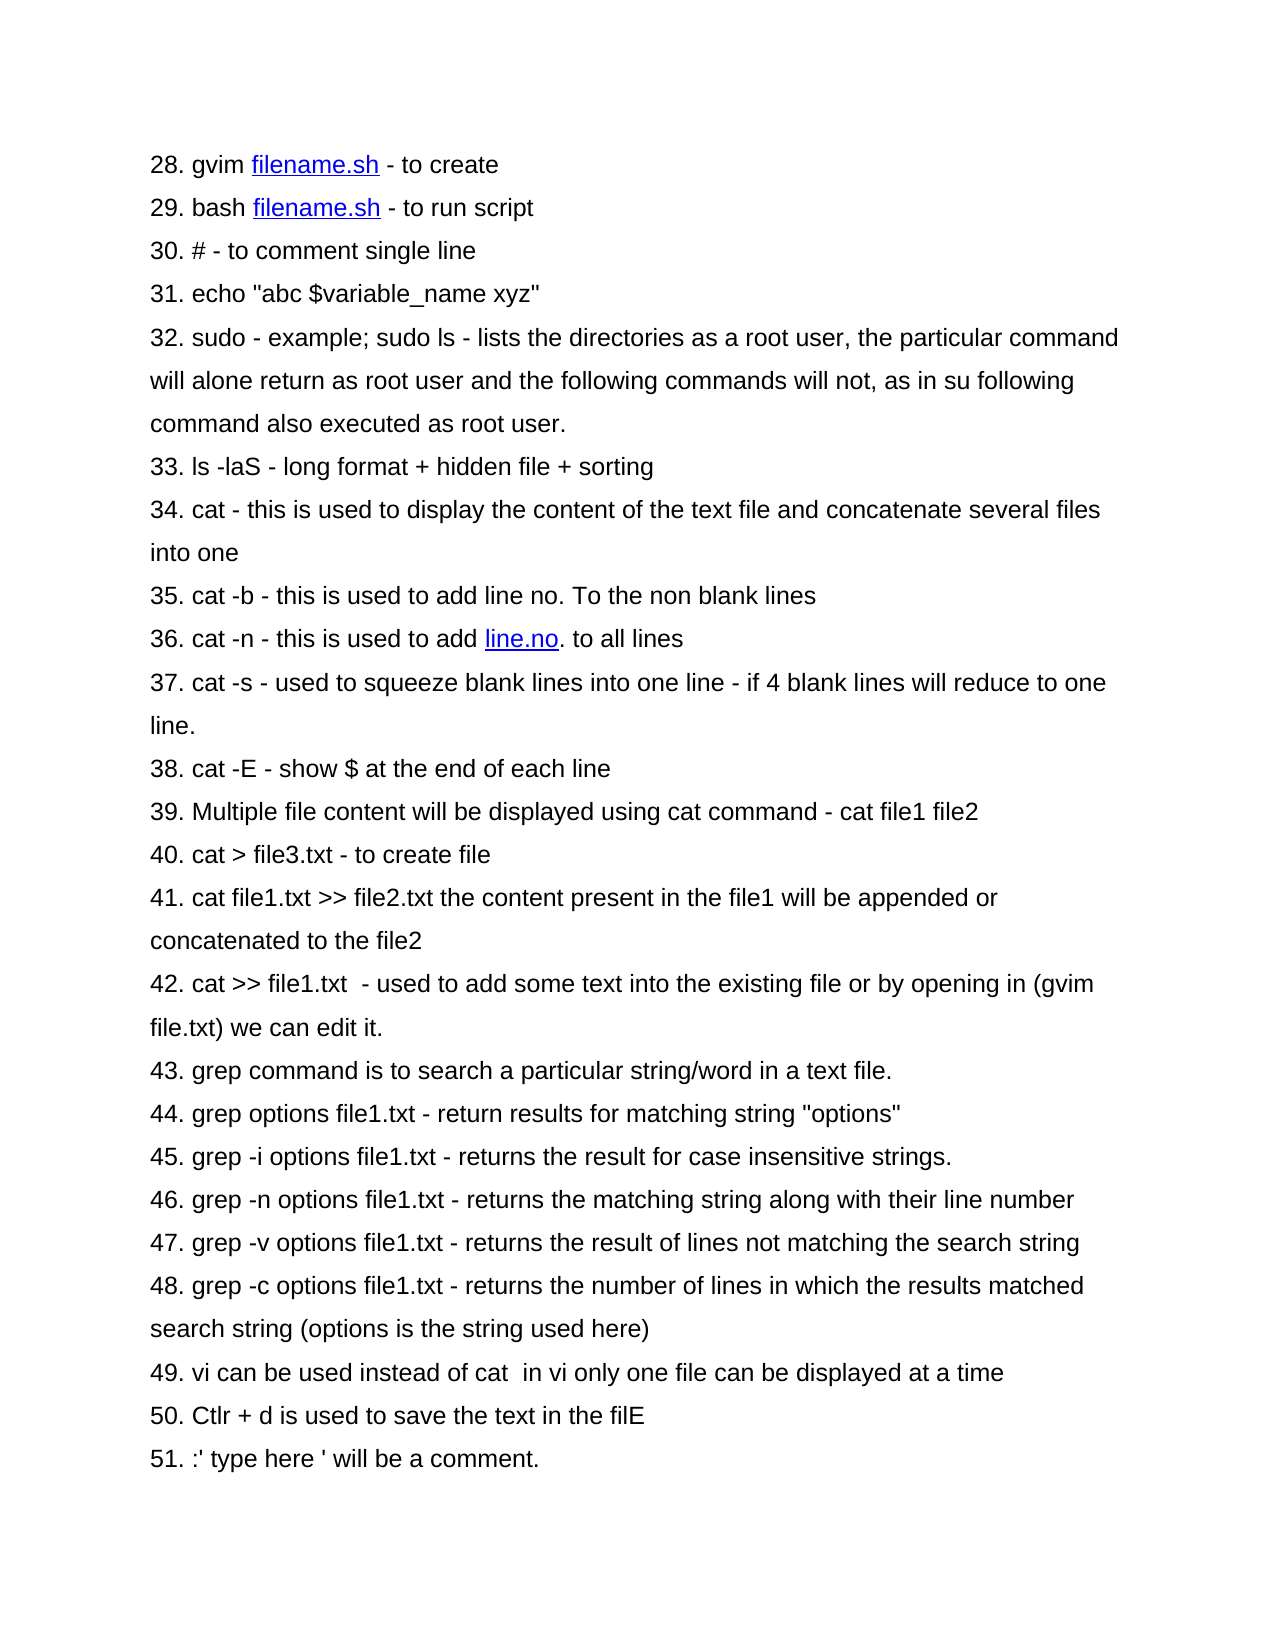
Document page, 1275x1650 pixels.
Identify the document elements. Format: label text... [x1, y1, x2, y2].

text 31. echo "abc $variable_name xyz" [150, 279, 1125, 308]
text 45. grep -i options file1.txt - returns the result for case insensitive strings. [150, 1142, 1125, 1171]
text 35. cat -b - this is used to add line no. To the non blank lines [150, 581, 1125, 610]
text 36. cat -n - this is used to add line.no. to all lines [150, 624, 1125, 653]
text 28. gvim filename.sh - to create [150, 150, 1125, 179]
text 34. cat - this is used to display the content of the text file and concatenate several files into one [150, 495, 1125, 567]
text 50. Ctlr + d is used to save the text in the filE [150, 1401, 1125, 1429]
text 46. grep -n options file1.txt - returns the matching string along with their line number [150, 1185, 1125, 1214]
text 39. Multiple file content will be displayed using cat command - cat file1 file2 [150, 797, 1125, 826]
text 40. cat > file3.txt - to create file [150, 840, 1125, 869]
text 44. grep options file1.txt - return results for matching string "options" [150, 1099, 1125, 1127]
text 51. :' type here ' will be a comment. [150, 1444, 1125, 1472]
text 37. cat -s - used to squeeze blank lines into one line - if 4 blank lines will reduce to one line. [150, 667, 1125, 739]
text 41. cat file1.txt >> file2.txt the content present in the file1 will be appended or concatenated to the file2 [150, 883, 1125, 955]
text 42. cat >> file1.txt - used to add some text into the existing file or by opening in (gvim file.txt) we can edit it. [150, 969, 1125, 1041]
text 38. cat -E - show $ at the end of each line [150, 754, 1125, 782]
text 47. grep -v options file1.txt - returns the result of lines not matching the search string [150, 1228, 1125, 1257]
text 30. # - to comment single line [150, 236, 1125, 265]
text 33. ls -laS - long format + hidden file + sorting [150, 452, 1125, 481]
text 43. grep command is to search a particular string/word in a text file. [150, 1056, 1125, 1084]
text 32. sudo - example; sudo ls - lists the directories as a root user, the particular command will alone return as root user and the following commands will not, as in su following command also executed as root user. [150, 322, 1125, 437]
text 29. bash filename.sh - to run script [150, 193, 1125, 222]
text 48. grep -c options file1.txt - returns the number of lines in which the results matched search string (options is the string used here) [150, 1271, 1125, 1343]
text 49. vi can be used instead of cat in vi only one file can be displayed at a time [150, 1357, 1125, 1386]
